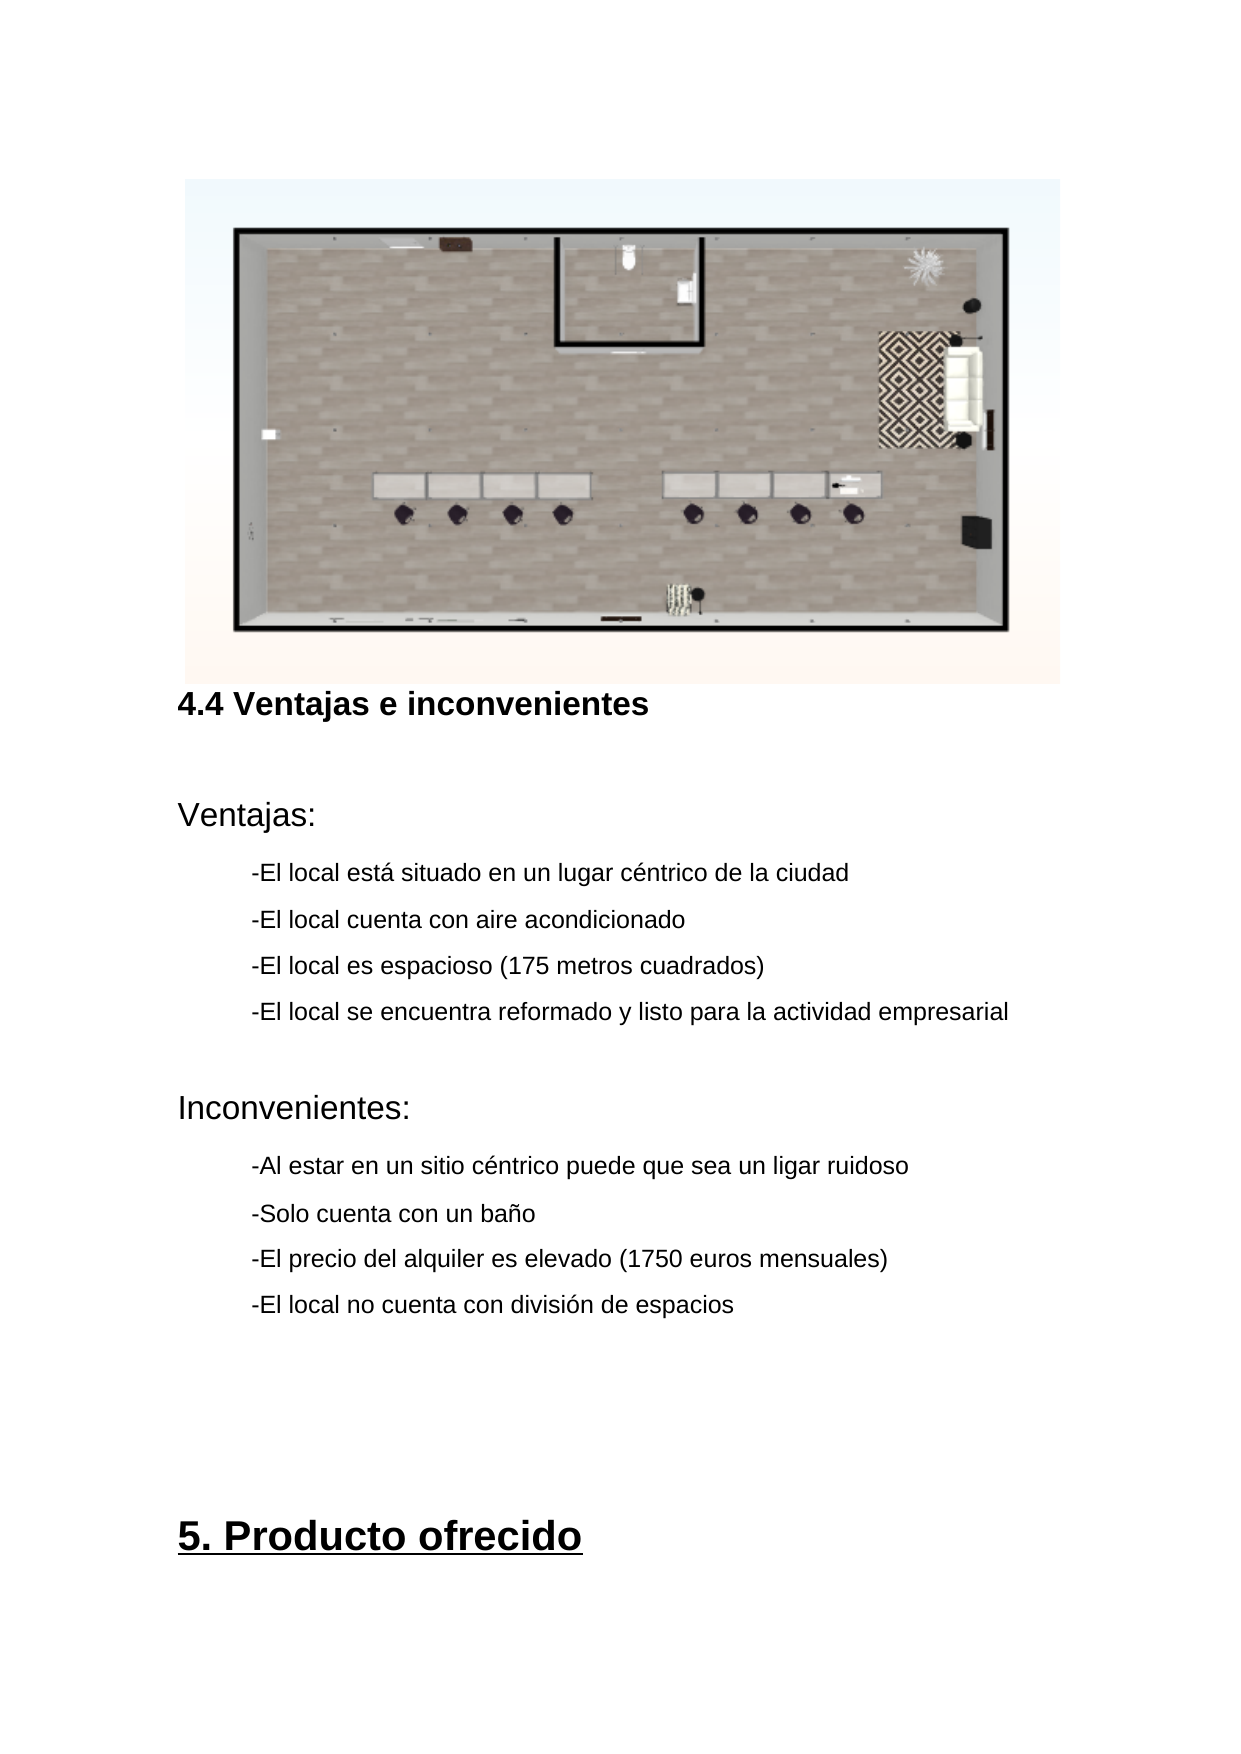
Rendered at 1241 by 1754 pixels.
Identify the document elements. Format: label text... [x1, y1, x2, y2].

text -Solo cuenta con un baño [177, 1199, 1063, 1228]
text -El local no cuenta con división de espacios [177, 1290, 1063, 1319]
text -Al estar en un sitio céntrico puede que sea un ligar ruidoso [177, 1143, 1063, 1182]
text 4.4 Ventajas e inconvenientes [177, 248, 1063, 722]
text 5. Producto ofrecido [177, 1511, 1063, 1559]
text Inconvenientes: [177, 1088, 1063, 1126]
text -El local es espacioso (175 metros cuadrados) [177, 951, 1063, 980]
text -El local cuenta con aire acondicionado [177, 906, 1063, 934]
text -El local está situado en un lugar céntrico de la ciudad [177, 850, 1063, 888]
text Ventajas: [177, 795, 1063, 833]
text -El local se encuentra reformado y listo para la actividad empresarial [177, 997, 1063, 1026]
text -El precio del alquiler es elevado (1750 euros mensuales) [177, 1244, 1063, 1273]
